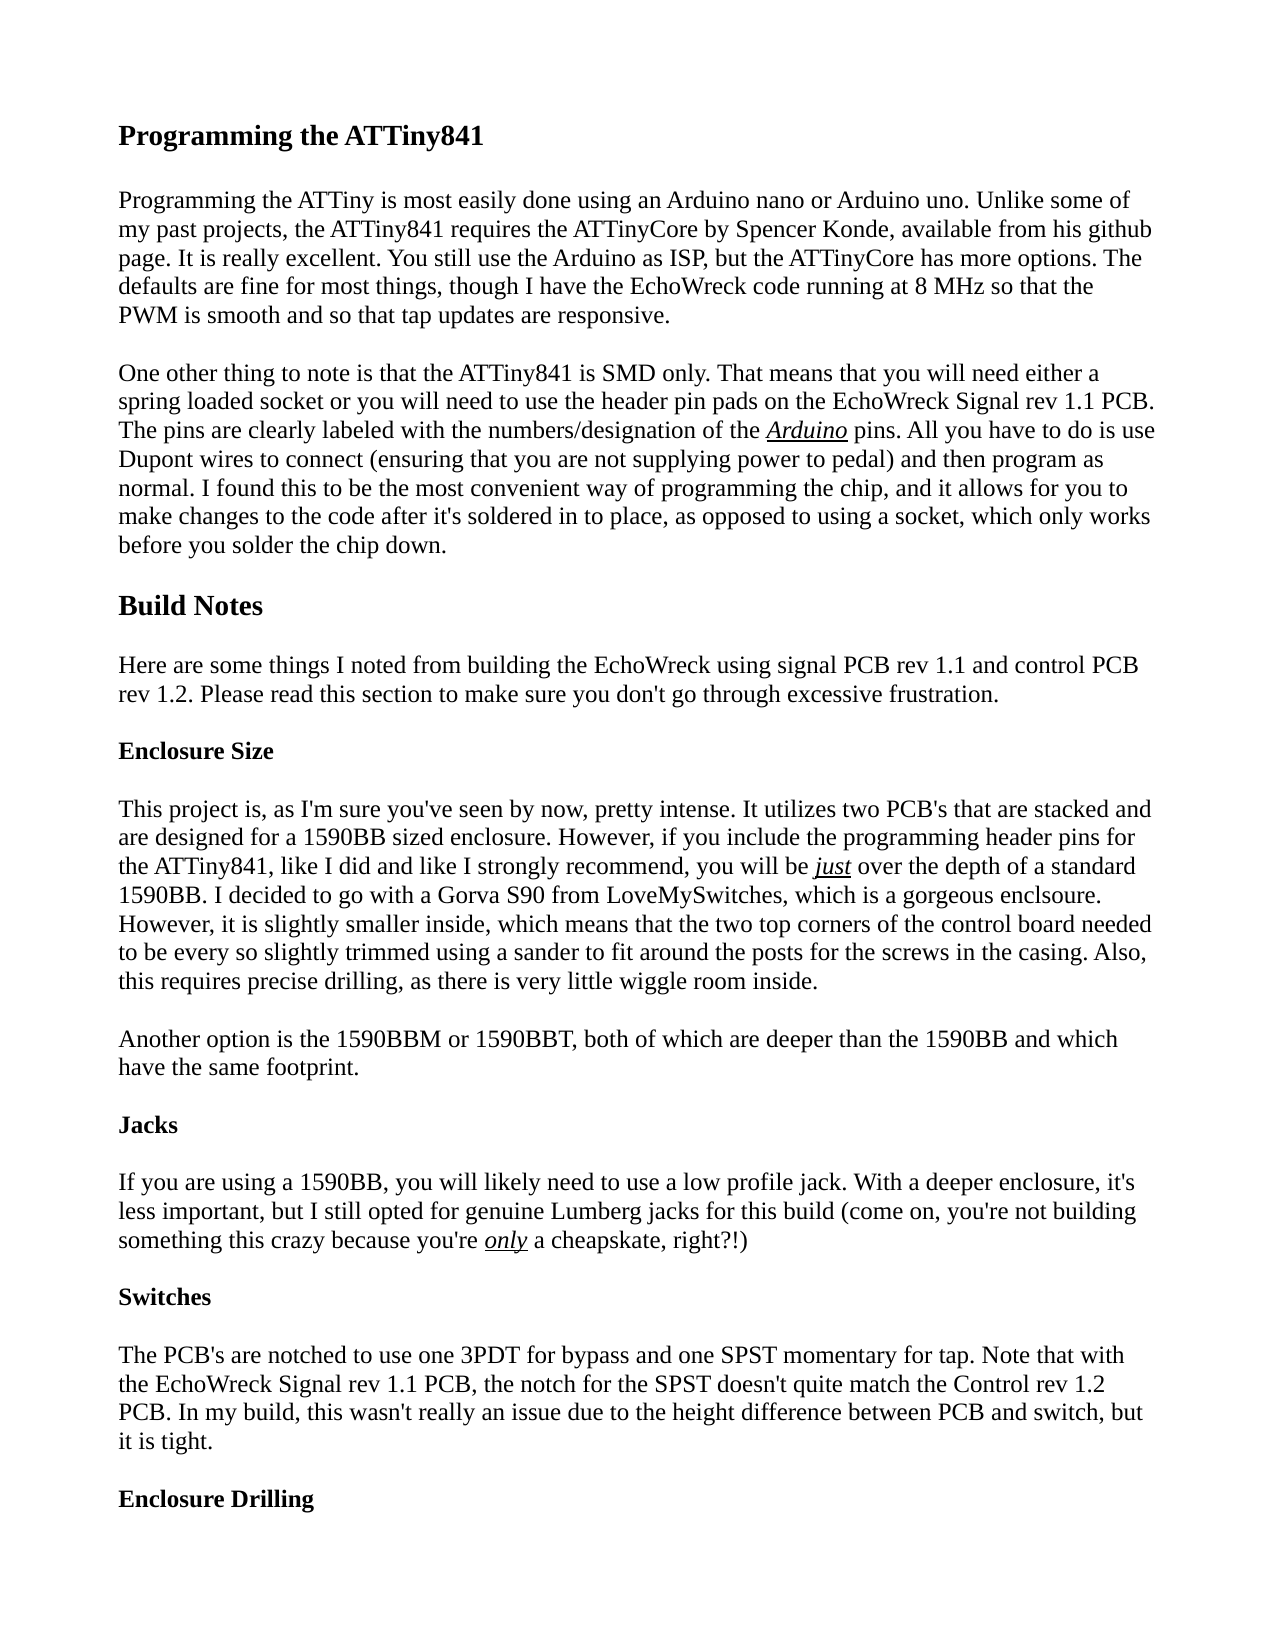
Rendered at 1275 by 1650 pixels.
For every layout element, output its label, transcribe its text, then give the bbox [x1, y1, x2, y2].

text Switches [118, 1282, 1157, 1311]
text Enclosure Size [118, 736, 1157, 765]
text One other thing to note is that the ATTiny841 is SMD only. That means that you will need either a spring loaded socket or you will need to use the header pin pads on the EchoWreck Signal rev 1.1 PCB. The pins are clearly labeled with the numbers/designation of the Arduino pins. All you have to do is use Dupont wires to connect (ensuring that you are not supplying power to pedal) and then program as normal. I found this to be the most convenient way of programming the chip, and it allows for you to make changes to the code after it's soldered in to place, as opposed to using a socket, which only works before you solder the chip down. [118, 358, 1157, 559]
text Build Notes [118, 588, 1157, 621]
text The PCB's are notched to use one 3PDT for bypass and one SPST momentary for tap. Note that with the EchoWreck Signal rev 1.1 PCB, the notch for the SPST doesn't quite match the Control rev 1.2 PCB. In my build, this wasn't really an issue due to the height difference between PCB and switch, but it is tight. [118, 1340, 1157, 1455]
text Another option is the 1590BBM or 1590BBT, both of which are deeper than the 1590BB and which have the same footprint. [118, 1024, 1157, 1081]
text This project is, as I'm sure you've seen by now, pretty intense. It utilizes two PCB's that are stacked and are designed for a 1590BB sized enclosure. However, if you include the programming header pins for the ATTiny841, like I did and like I strongly recommend, you will be just over the depth of a standard 1590BB. I decided to go with a Gorva S90 from LoveMySwitches, which is a gorgeous enclsoure. However, it is slightly smaller inside, which means that the two top corners of the control board needed to be every so slightly trimmed using a sander to fit around the posts for the screws in the casing. Also, this requires precise drilling, as there is very little wiggle room inside. [118, 794, 1157, 995]
text Programming the ATTiny841 [118, 118, 1157, 152]
text Programming the ATTiny is most easily done using an Arduino nano or Arduino uno. Unlike some of my past projects, the ATTiny841 requires the ATTinyCore by Spencer Konde, available from his github page. It is really excellent. You still use the Arduino as ISP, but the ATTinyCore has more options. The defaults are fine for most things, though I have the EchoWreck code running at 8 MHz so that the PWM is smooth and so that tap updates are responsive. [118, 185, 1157, 329]
text If you are using a 1590BB, you will likely need to use a low profile jack. With a deeper enclosure, it's less important, but I still opted for genuine Lumberg jacks for this build (come on, you're not building something this crazy because you're only a cheapskate, right?!) [118, 1167, 1157, 1254]
text Enclosure Drilling [118, 1484, 1157, 1512]
text Jacks [118, 1110, 1157, 1139]
text Here are some things I noted from building the EchoWreck using signal PCB rev 1.1 and control PCB rev 1.2. Please read this section to make sure you don't go through excessive frustration. [118, 650, 1157, 707]
